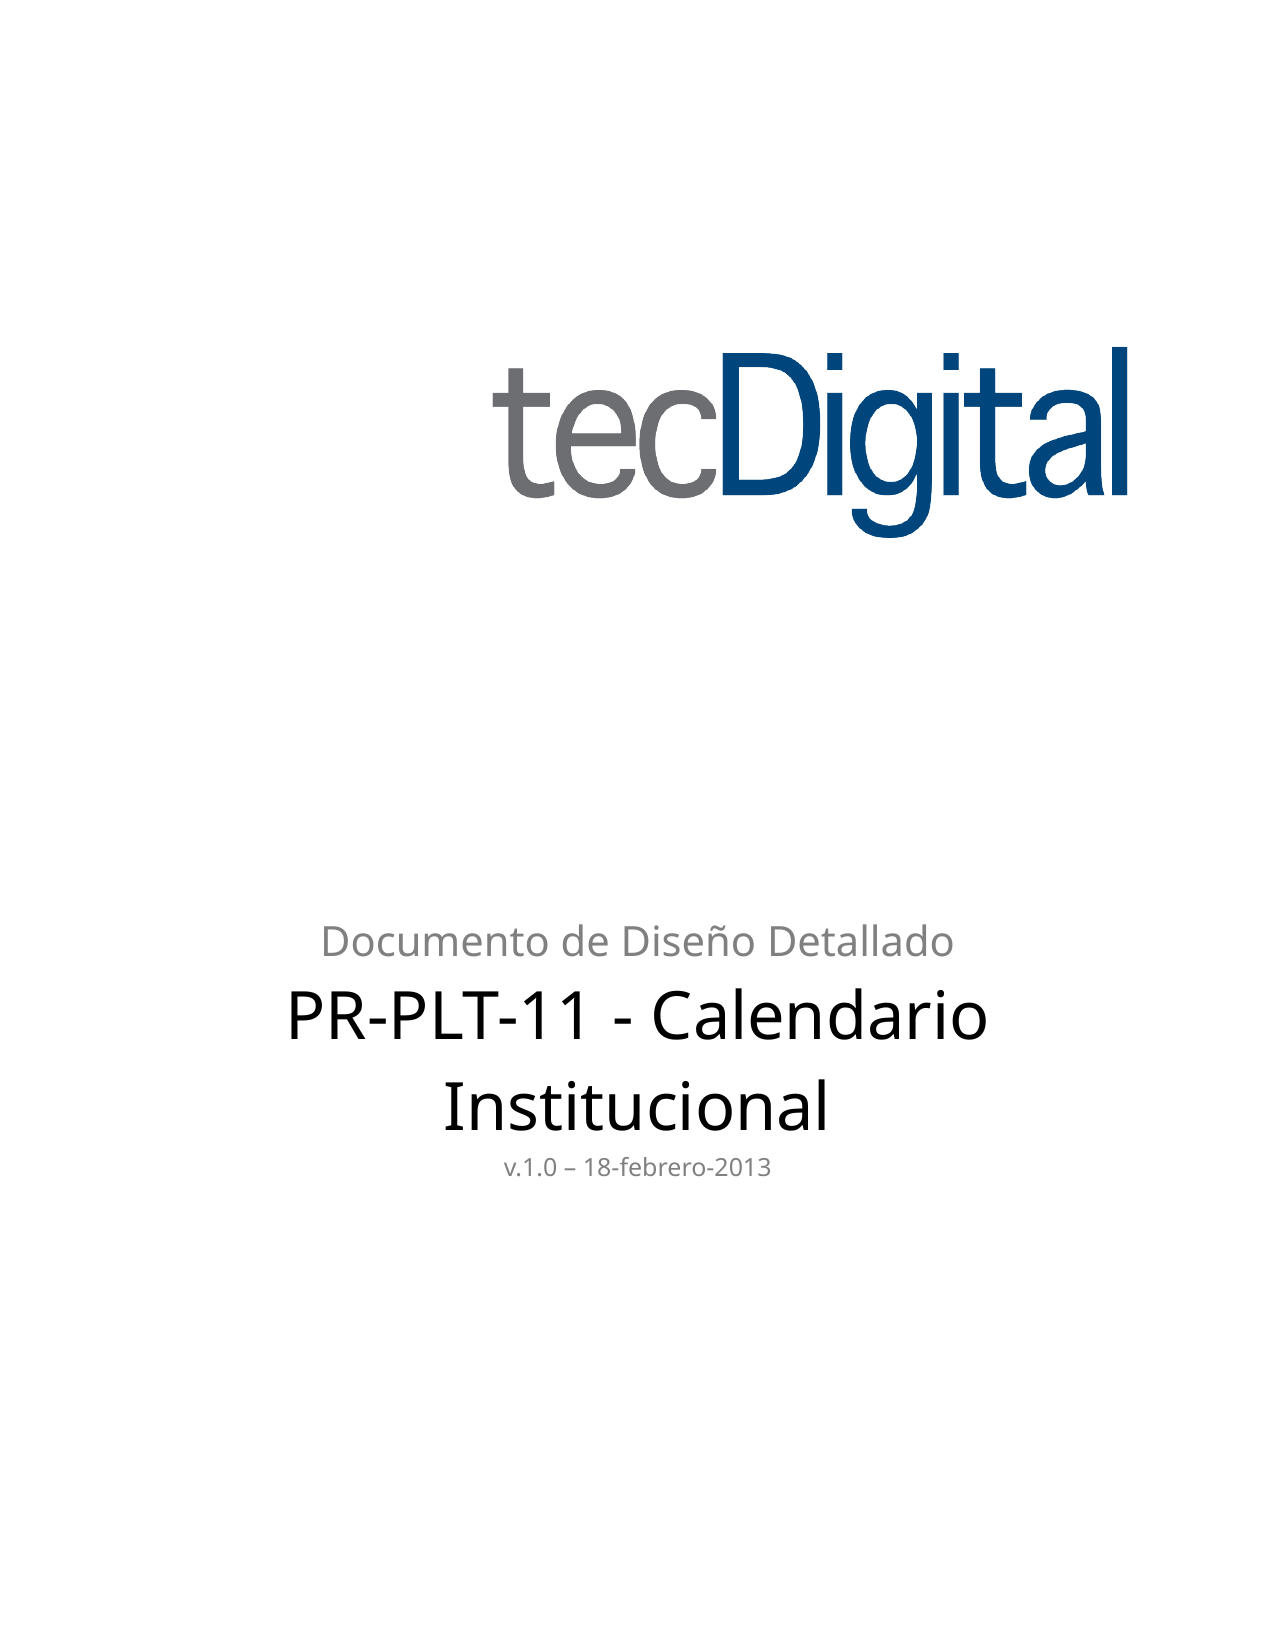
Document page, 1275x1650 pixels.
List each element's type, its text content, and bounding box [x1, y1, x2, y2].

text Documento de Diseño Detallado [118, 912, 1157, 968]
picture [480, 332, 1159, 538]
text PR-PLT-11 - Calendario Institucional [118, 968, 1157, 1150]
text v.1.0 – 18-febrero-2013 [118, 1150, 1157, 1184]
